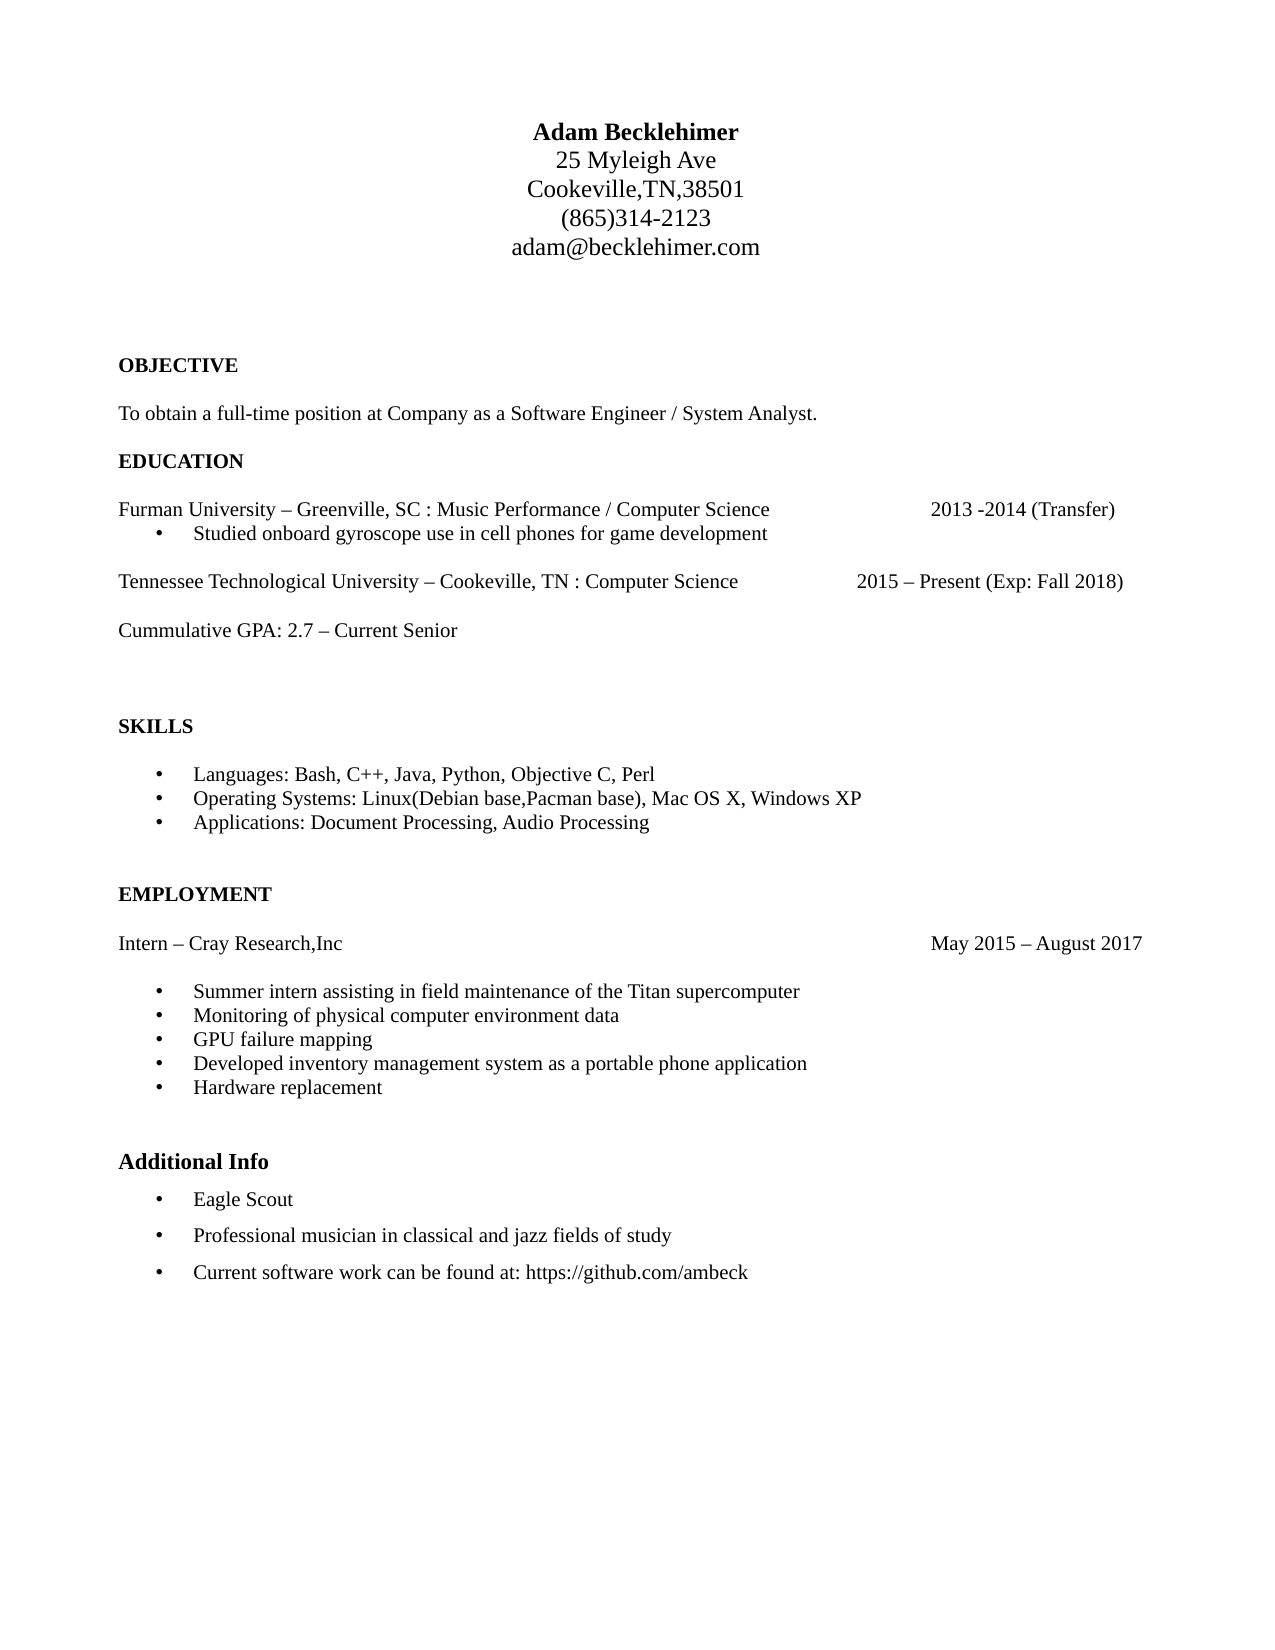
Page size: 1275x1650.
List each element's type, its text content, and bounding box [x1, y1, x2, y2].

text 25 Myleigh Ave [115, 145, 1156, 174]
list Languages: Bash, C++, Java, Python, Objective C, Perl [156, 762, 1157, 786]
subtitle Additional Info [118, 1148, 1157, 1174]
text To obtain a full-time position at Company as a Software Engineer / System Analyst. [118, 401, 1157, 425]
list Eagle Scout [156, 1187, 1157, 1211]
list Hardware replacement [156, 1075, 1157, 1099]
text Furman University – Greenville, SC : Music Performance / Computer Science 2013 -2014 (Transfer) [118, 497, 1157, 521]
list GPU failure mapping [156, 1027, 1157, 1051]
text EMPLOYMENT [118, 882, 1157, 906]
text Cummulative GPA: 2.7 – Current Senior [118, 618, 1157, 642]
list Operating Systems: Linux(Debian base,Pacman base), Mac OS X, Windows XP [156, 786, 1157, 810]
text Intern – Cray Research,Inc May 2015 – August 2017 [118, 930, 1157, 954]
list Developed inventory management system as a portable phone application [156, 1051, 1157, 1075]
list Studied onboard gyroscope use in cell phones for game development [156, 521, 1157, 545]
list Summer intern assisting in field maintenance of the Titan supercomputer [156, 978, 1157, 1003]
list Applications: Document Processing, Audio Processing [156, 810, 1157, 834]
text (865)314-2123 [115, 203, 1156, 232]
text OBJECTIVE [118, 353, 1157, 377]
text Adam Becklehimer [115, 117, 1156, 145]
list Current software work can be found at: https://github.com/ambeck [156, 1260, 1157, 1284]
text adam@becklehimer.com [115, 232, 1156, 260]
text Tennessee Technological University – Cookeville, TN : Computer Science 2015 – Present (Exp: Fall 2018) [118, 569, 1157, 593]
list Monitoring of physical computer environment data [156, 1003, 1157, 1027]
text EDUCATION [118, 449, 1157, 473]
list Professional musician in classical and jazz fields of study [156, 1223, 1157, 1247]
text Cookeville,TN,38501 [115, 174, 1156, 203]
text SKILLS [118, 714, 1157, 738]
